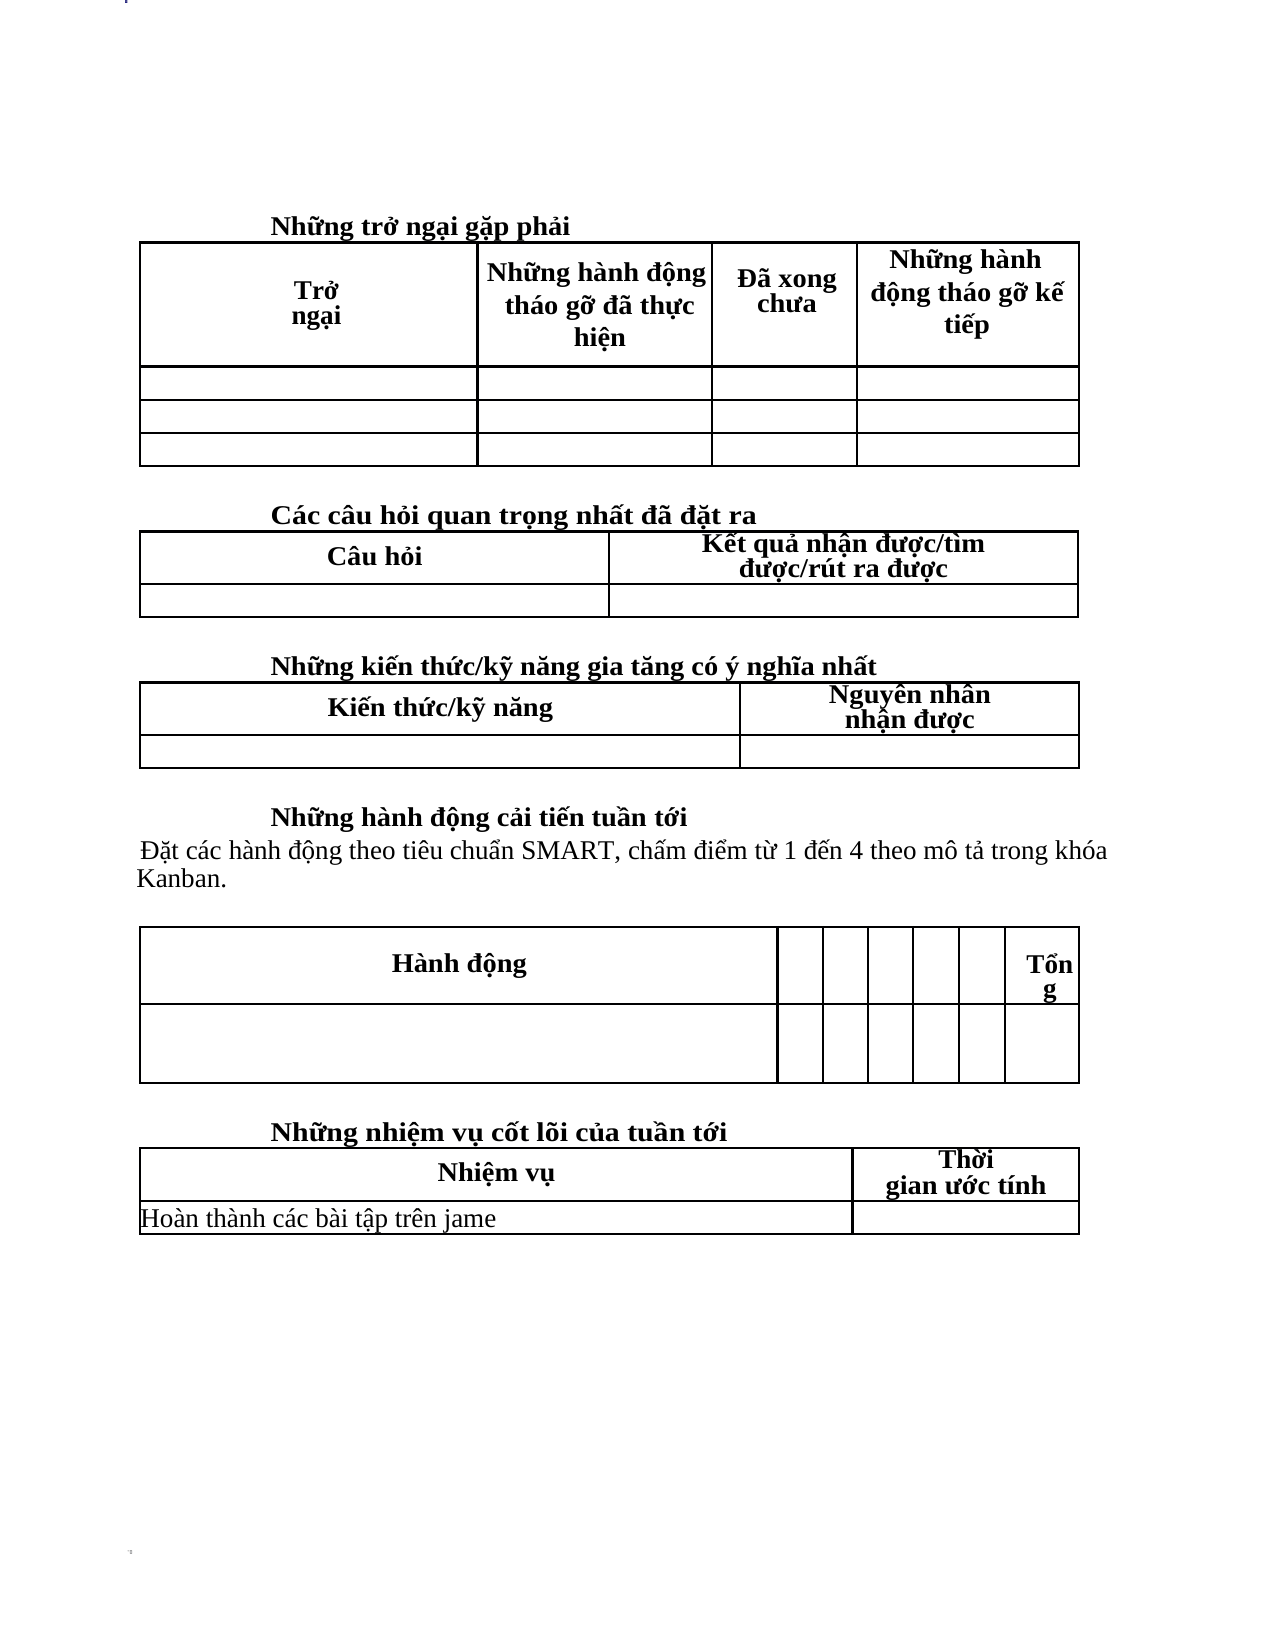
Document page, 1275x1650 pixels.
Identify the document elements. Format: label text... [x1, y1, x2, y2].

table_cell [141, 434, 476, 465]
table_cell [141, 736, 739, 767]
table_header Câu hỏi [141, 533, 608, 583]
table_cell [713, 434, 856, 465]
table_cell [479, 434, 711, 465]
table_header Nhiệm vụ [141, 1149, 851, 1199]
table_cell [858, 434, 1078, 465]
table_header [914, 928, 958, 1003]
table_header Kết quả nhận được/tìm được/rút ra được [610, 533, 1077, 583]
table_header Những hành động tháo gỡ đã thực hiện [479, 244, 711, 365]
table_header Kiến thức/kỹ năng [141, 684, 739, 734]
table_cell [141, 368, 476, 399]
text Đặt các hành động theo tiêu chuẩn SMART, chấm điểm từ 1 đến 4 theo mô tả trong khóa Kanban. [136, 834, 1117, 893]
table_cell [713, 401, 856, 432]
table_header [960, 928, 1004, 1003]
table_cell [858, 368, 1078, 399]
table_cell [779, 1005, 822, 1082]
table_header Hành động [141, 928, 776, 1003]
table_header Nguyên nhân nhận được [741, 684, 1078, 734]
text Những kiến thức/kỹ năng gia tăng có ý nghĩa nhất [270, 650, 1131, 681]
subtitle Những nhiệm vụ cốt lõi của tuần tới [270, 1116, 1131, 1147]
table_cell [713, 368, 856, 399]
table_header Tổng [1006, 928, 1078, 1003]
table_header Thời gian ước tính [854, 1149, 1078, 1199]
table_header [869, 928, 912, 1003]
table_cell [141, 401, 476, 432]
table_header [779, 928, 822, 1003]
table_header Trở ngại [141, 244, 476, 365]
table_cell [479, 401, 711, 432]
table_cell [960, 1005, 1004, 1082]
table_cell [479, 368, 711, 399]
table_cell Hoàn thành các bài tập trên jame [141, 1202, 851, 1233]
table_header [824, 928, 867, 1003]
table_cell [141, 1005, 776, 1082]
table_cell [610, 585, 1077, 616]
table_cell [914, 1005, 958, 1082]
table_header Những hành động tháo gỡ kế tiếp [858, 244, 1078, 365]
text Những hành động cải tiến tuần tới [270, 801, 1131, 833]
table_cell [741, 736, 1078, 767]
text Các câu hỏi quan trọng nhất đã đặt ra [270, 499, 1131, 530]
table_header Đã xong chưa [713, 244, 856, 365]
table_cell [869, 1005, 912, 1082]
table_cell [1006, 1005, 1078, 1082]
table_cell [141, 585, 608, 616]
text Những trở ngại gặp phải [270, 210, 1131, 241]
table_cell [854, 1202, 1078, 1233]
table_cell [858, 401, 1078, 432]
table_cell [824, 1005, 867, 1082]
